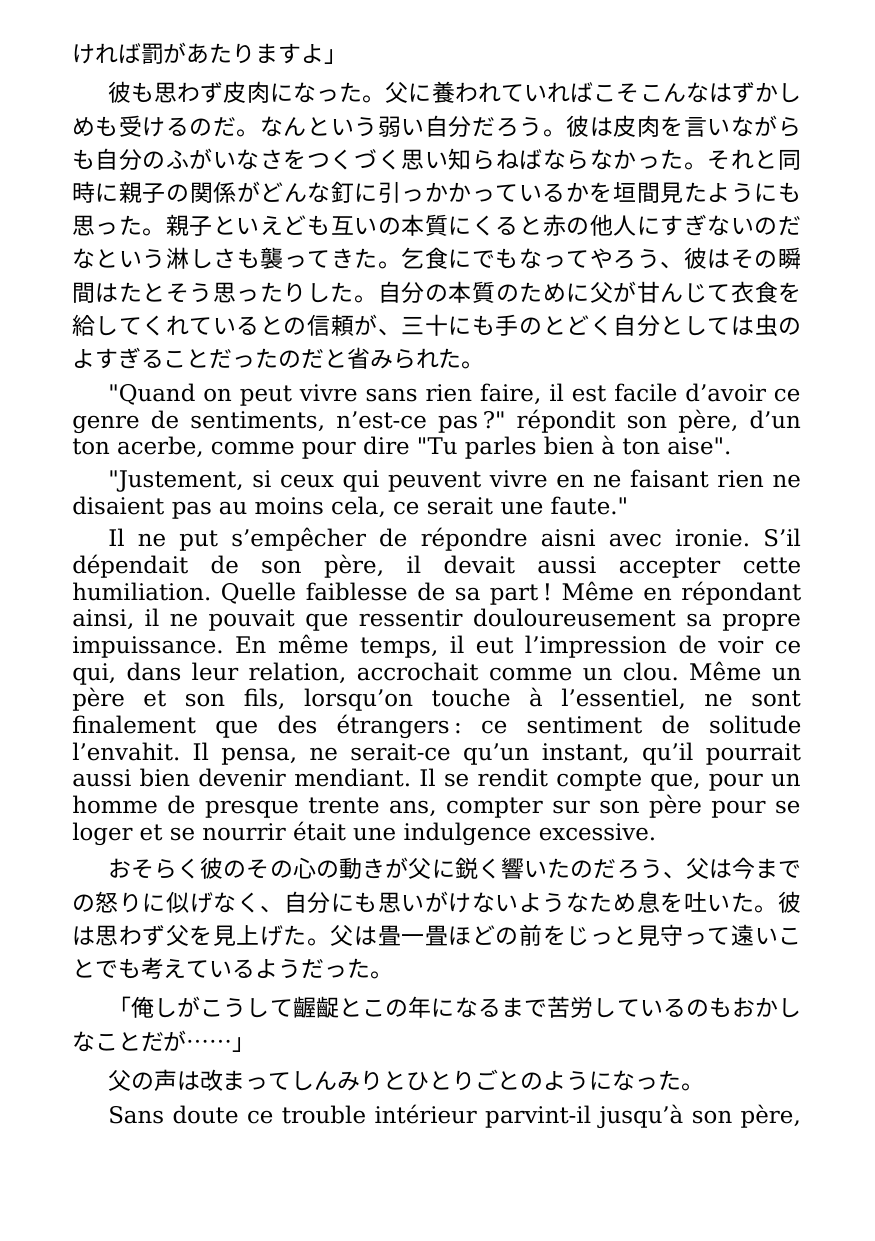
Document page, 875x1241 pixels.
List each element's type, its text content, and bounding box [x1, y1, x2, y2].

text おそらく彼のその心の動きが父に鋭く響いたのだろう、父は今までの怒りに似げなく、自分にも思いがけないようなため息を吐いた。彼は思わず父を見上げた。父は畳一畳ほどの前をじっと見守って遠いことでも考えているようだった。 [72, 851, 802, 984]
text 父の声は改まってしんみりとひとりごとのようになった。 [72, 1063, 802, 1096]
text "Quand on peut vivre sans rien faire, il est facile d’avoir ce genre de sentiments, n’est-ce pas ?" répondit son père, d’un ton acerbe, comme pour dire "Tu parles bien à ton aise". [72, 380, 802, 460]
text Sans doute ce trouble intérieur parvint-il jusqu’à son père, [72, 1102, 802, 1128]
text 彼も思わず皮肉になった。父に養われていればこそこんなはずかしめも受けるのだ。なんという弱い自分だろう。彼は皮肉を言いながらも自分のふがいなさをつくづく思い知らねばならなかった。それと同時に親子の関係がどんな釘に引っかかっているかを垣間見たようにも思った。親子といえども互いの本質にくると赤の他人にすぎないのだなという淋しさも襲ってきた。乞食にでもなってやろう、彼はその瞬間はたとそう思ったりした。自分の本質のために父が甘んじて衣食を給してくれているとの信頼が、三十にも手のとどく自分としては虫のよすぎることだったのだと省みられた。 [72, 75, 802, 374]
text "Justement, si ceux qui peuvent vivre en ne faisant rien ne disaient pas au moins cela, ce serait une faute." [72, 466, 802, 519]
text Il ne put s’empêcher de répondre aisni avec ironie. S’il dépendait de son père, il devait aussi accepter cette humiliation. Quelle faiblesse de sa part ! Même en répondant ainsi, il ne pouvait que ressentir douloureusement sa propre impuissance. En même temps, il eut l’impression de voir ce qui, dans leur relation, accrochait comme un clou. Même un père et son fils, lorsqu’on touche à l’essentiel, ne sont finalement que des étrangers : ce sentiment de solitude l’envahit. Il pensa, ne serait-ce qu’un instant, qu’il pourrait aussi bien devenir mendiant. Il se rendit compte que, pour un homme de presque trente ans, compter sur son père pour se loger et se nourrir était une indulgence excessive. [72, 525, 802, 845]
text ければ罰があたりますよ」 [72, 36, 802, 69]
text 「俺しがこうして齷齪とこの年になるまで苦労しているのもおかしなことだが……」 [72, 990, 802, 1057]
